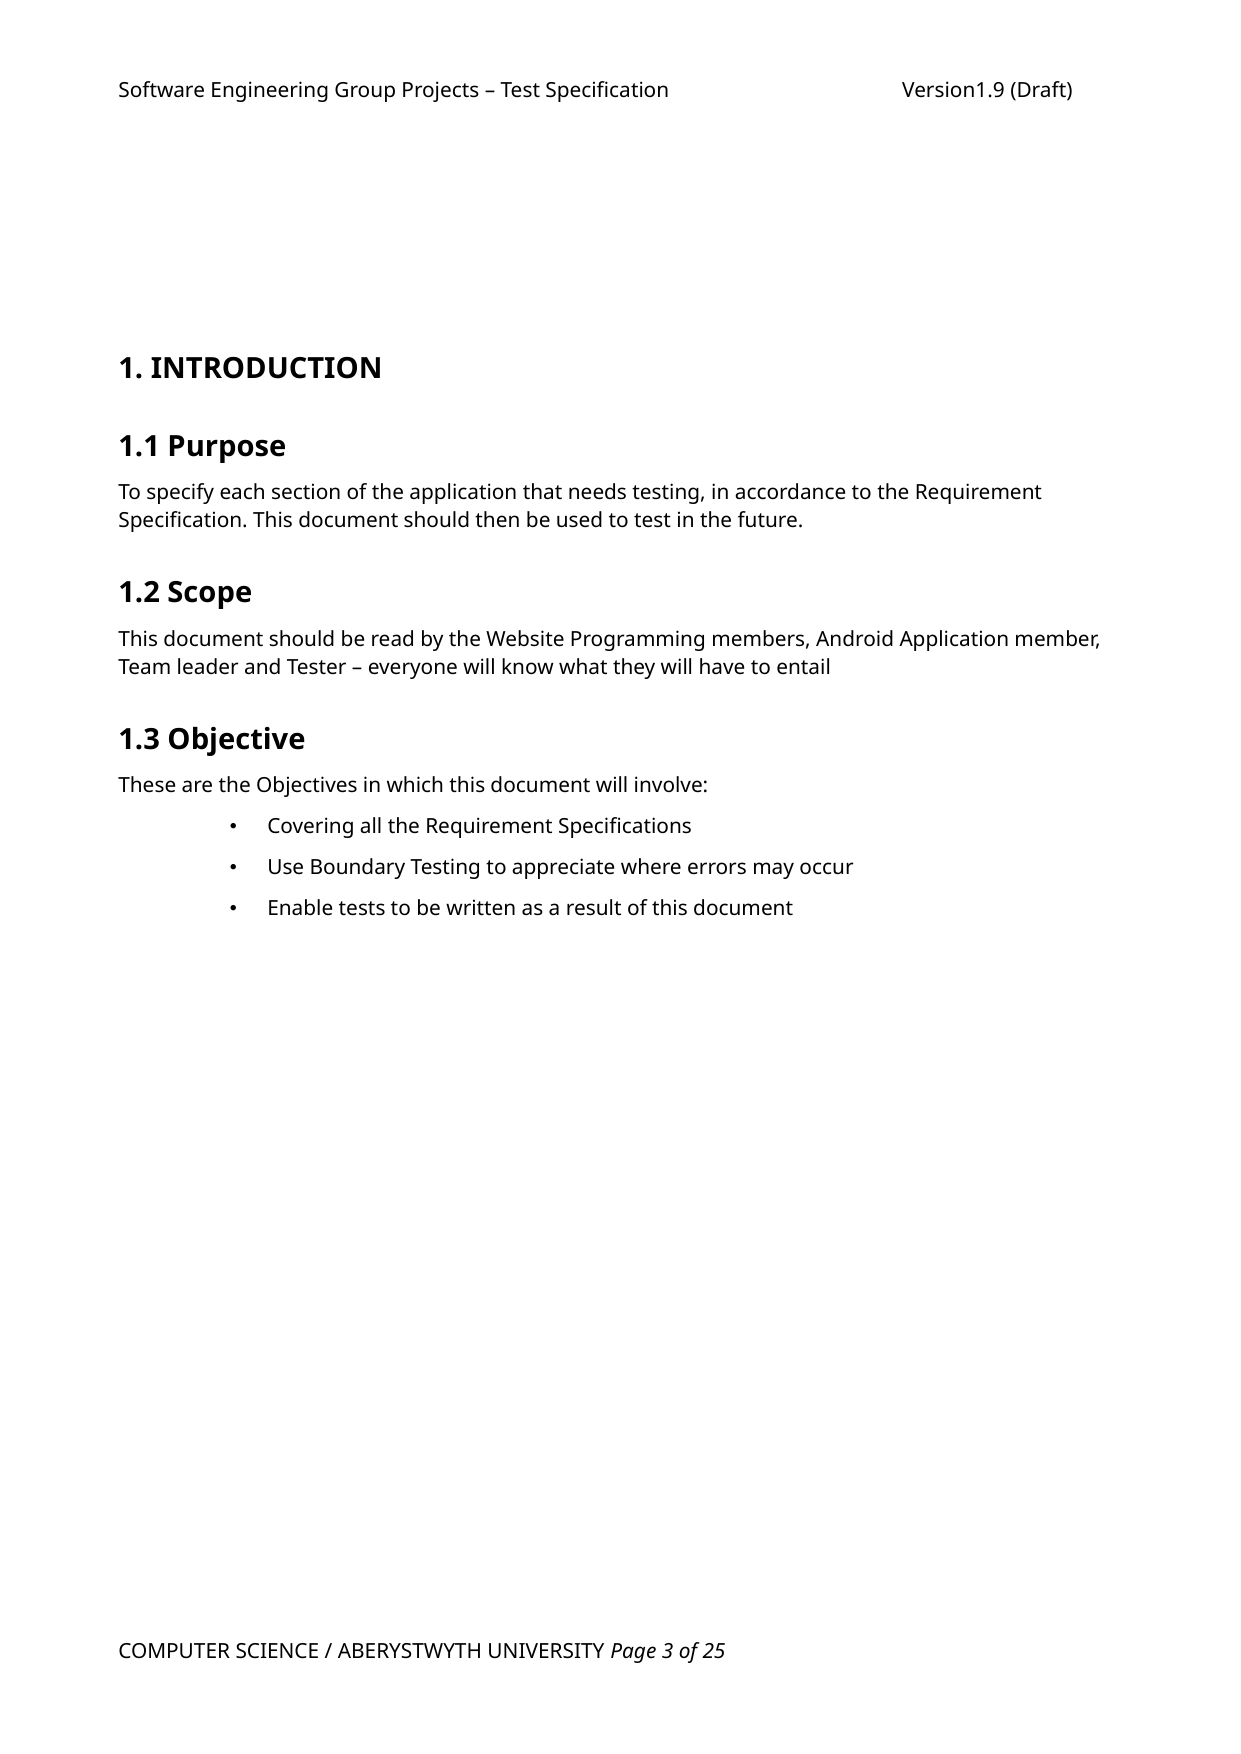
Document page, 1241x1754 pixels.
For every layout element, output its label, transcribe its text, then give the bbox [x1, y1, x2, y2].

list Use Boundary Testing to appreciate where errors may occur [229, 852, 1122, 881]
subtitle 1. INTRODUCTION [118, 348, 1122, 387]
text This document should be read by the Website Programming members, Android Application member, Team leader and Tester – everyone will know what they will have to entail [118, 624, 1122, 681]
subtitle 1.1 Purpose [118, 425, 1122, 465]
list Covering all the Requirement Specifications [229, 811, 1122, 840]
text To specify each section of the application that needs testing, in accordance to the Requirement Specification. This document should then be used to test in the future. [118, 477, 1122, 534]
subtitle 1.2 Scope [118, 572, 1122, 611]
text These are the Objectives in which this document will involve: [118, 770, 1122, 799]
subtitle 1.3 Objective [118, 718, 1122, 758]
list Enable tests to be written as a result of this document [229, 893, 1122, 922]
